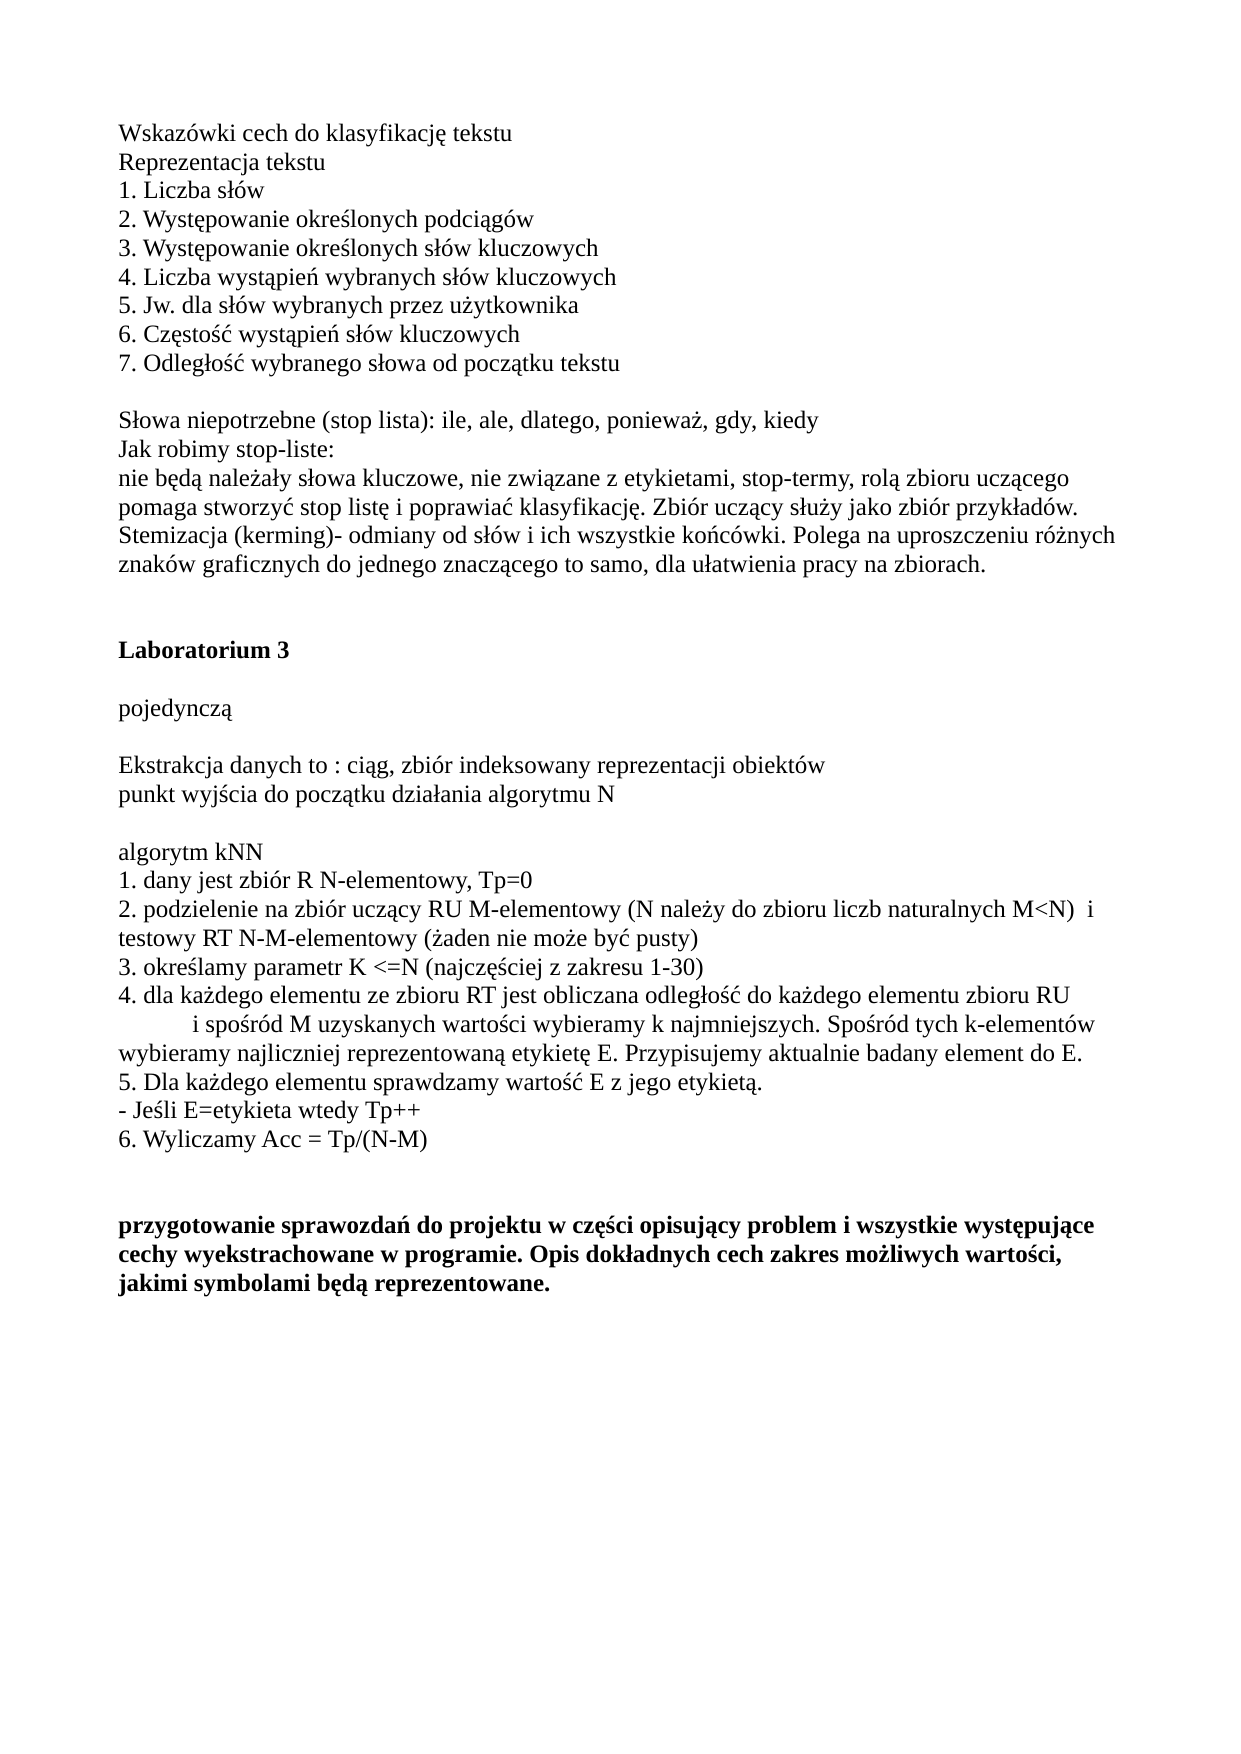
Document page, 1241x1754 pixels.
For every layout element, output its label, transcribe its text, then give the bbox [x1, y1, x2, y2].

text 5. Jw. dla słów wybranych przez użytkownika [118, 291, 1122, 319]
text 1. Liczba słów [118, 176, 1122, 204]
text i spośród M uzyskanych wartości wybieramy k najmniejszych. Spośród tych k-elementów wybieramy najliczniej reprezentowaną etykietę E. Przypisujemy aktualnie badany element do E. [118, 1009, 1122, 1067]
text 3. określamy parametr K <=N (najczęściej z zakresu 1-30) [118, 952, 1122, 981]
text Ekstrakcja danych to : ciąg, zbiór indeksowany reprezentacji obiektów [118, 751, 1122, 779]
text Laboratorium 3 [118, 636, 1122, 664]
text algorytm kNN [118, 837, 1122, 866]
text 2. Występowanie określonych podciągów [118, 204, 1122, 233]
text Słowa niepotrzebne (stop lista): ile, ale, dlatego, ponieważ, gdy, kiedy [118, 406, 1122, 434]
text przygotowanie sprawozdań do projektu w części opisujący problem i wszystkie występujące cechy wyekstrachowane w programie. Opis dokładnych cech zakres możliwych wartości, jakimi symbolami będą reprezentowane. [118, 1211, 1122, 1297]
text 2. podzielenie na zbiór uczący RU M-elementowy (N należy do zbioru liczb naturalnych M<N) i testowy RT N-M-elementowy (żaden nie może być pusty) [118, 894, 1122, 952]
text 4. Liczba wystąpień wybranych słów kluczowych [118, 262, 1122, 291]
text punkt wyjścia do początku działania algorytmu N [118, 779, 1122, 808]
text 7. Odległość wybranego słowa od początku tekstu [118, 348, 1122, 377]
text 1. dany jest zbiór R N-elementowy, Tp=0 [118, 866, 1122, 894]
text Reprezentacja tekstu [118, 147, 1122, 176]
text nie będą należały słowa kluczowe, nie związane z etykietami, stop-termy, rolą zbioru uczącego pomaga stworzyć stop listę i poprawiać klasyfikację. Zbiór uczący służy jako zbiór przykładów. [118, 463, 1122, 521]
text 6. Wyliczamy Acc = Tp/(N-M) [118, 1124, 1122, 1153]
text Jak robimy stop-liste: [118, 434, 1122, 463]
text pojedynczą [118, 693, 1122, 722]
text Wskazówki cech do klasyfikację tekstu [118, 118, 1122, 147]
text - Jeśli E=etykieta wtedy Tp++ [118, 1096, 1122, 1124]
text 5. Dla każdego elementu sprawdzamy wartość E z jego etykietą. [118, 1067, 1122, 1096]
text 3. Występowanie określonych słów kluczowych [118, 233, 1122, 262]
text 4. dla każdego elementu ze zbioru RT jest obliczana odległość do każdego elementu zbioru RU [118, 981, 1122, 1009]
text 6. Częstość wystąpień słów kluczowych [118, 319, 1122, 348]
text Stemizacja (kerming)- odmiany od słów i ich wszystkie końcówki. Polega na uproszczeniu różnych znaków graficznych do jednego znaczącego to samo, dla ułatwienia pracy na zbiorach. [118, 521, 1122, 578]
